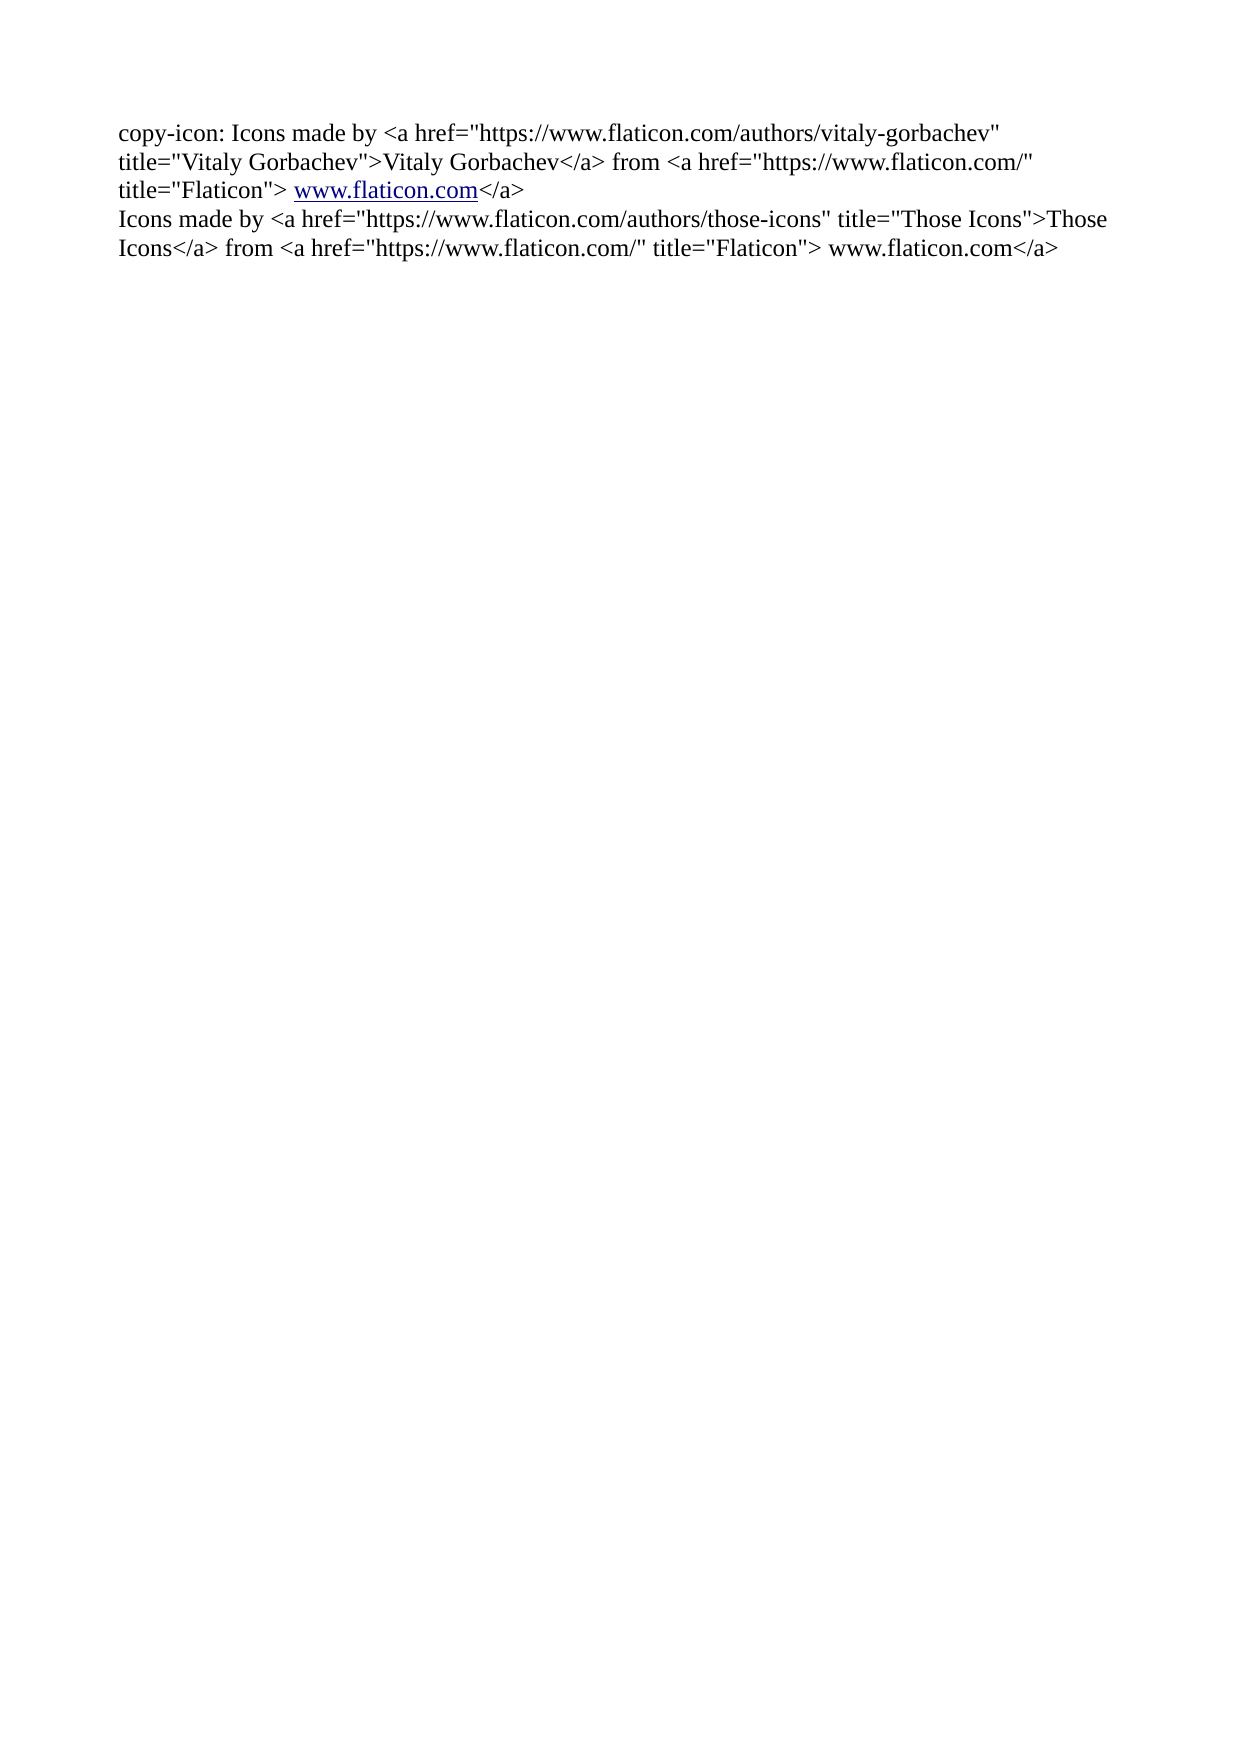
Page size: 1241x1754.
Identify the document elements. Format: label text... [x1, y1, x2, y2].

text copy-icon: Icons made by <a href="https://www.flaticon.com/authors/vitaly-gorbachev" title="Vitaly Gorbachev">Vitaly Gorbachev</a> from <a href="https://www.flaticon.com/" title="Flaticon"> www.flaticon.com</a> [118, 118, 1122, 204]
text Icons made by <a href="https://www.flaticon.com/authors/those-icons" title="Those Icons">Those Icons</a> from <a href="https://www.flaticon.com/" title="Flaticon"> www.flaticon.com</a> [118, 204, 1122, 262]
